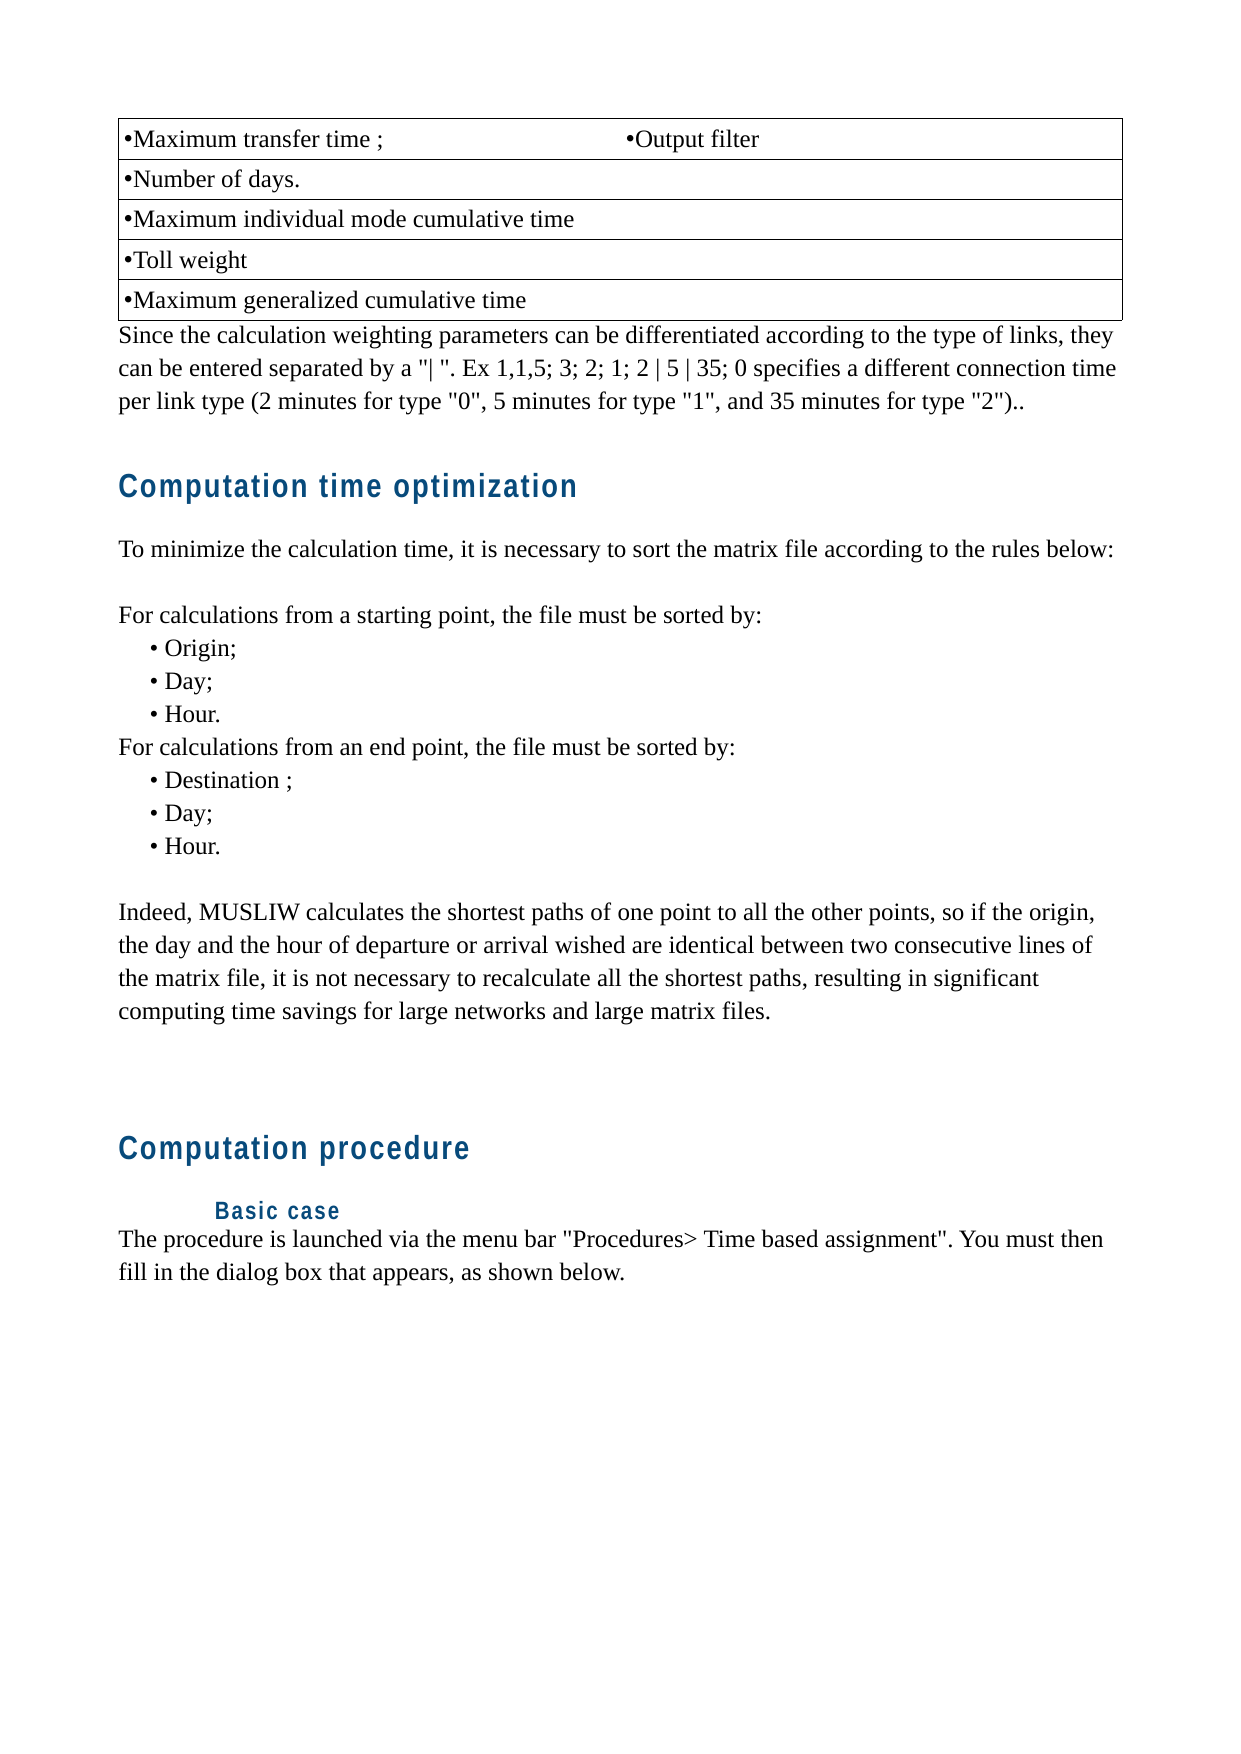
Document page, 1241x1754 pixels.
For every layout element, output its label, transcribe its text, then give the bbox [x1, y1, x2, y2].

text • Day; [118, 798, 1122, 827]
table_cell Number of days. [119, 160, 620, 199]
table_cell Toll weight [119, 240, 620, 279]
text • Destination ; [118, 765, 1122, 794]
text • Hour. [118, 699, 1122, 728]
table_cell [620, 280, 1122, 320]
text • Origin; [118, 633, 1122, 662]
table_cell [620, 200, 1122, 239]
table_cell Maximum generalized cumulative time [119, 280, 620, 320]
subtitle Basic case [213, 1196, 1122, 1224]
text To minimize the calculation time, it is necessary to sort the matrix file according to the rules below: [118, 534, 1122, 562]
table_cell Maximum individual mode cumulative time [119, 200, 620, 239]
text • Hour. [118, 831, 1122, 860]
text For calculations from an end point, the file must be sorted by: [118, 732, 1122, 761]
table_cell Output filter [620, 119, 1122, 158]
text The procedure is launched via the menu bar "Procedures> Time based assignment". You must then fill in the dialog box that appears, as shown below. [118, 1224, 1122, 1286]
subtitle Computation time optimization [118, 467, 1122, 505]
table_cell Maximum transfer time ; [119, 119, 620, 158]
subtitle Computation procedure [118, 1128, 1122, 1167]
table_cell [620, 240, 1122, 279]
text For calculations from a starting point, the file must be sorted by: [118, 600, 1122, 628]
text Indeed, MUSLIW calculates the shortest paths of one point to all the other points, so if the origin, the day and the hour of departure or arrival wished are identical between two consecutive lines of the matrix file, it is not necessary to recalculate all the shortest paths, resulting in significant computing time savings for large networks and large matrix files. [118, 897, 1122, 1025]
text Since the calculation weighting parameters can be differentiated according to the type of links, they can be entered separated by a "| ". Ex 1,1,5; 3; 2; 1; 2 | 5 | 35; 0 specifies a different connection time per link type (2 minutes for type "0", 5 minutes for type "1", and 35 minutes for type "2").. [118, 321, 1122, 414]
table_cell [620, 160, 1122, 199]
text • Day; [118, 666, 1122, 694]
